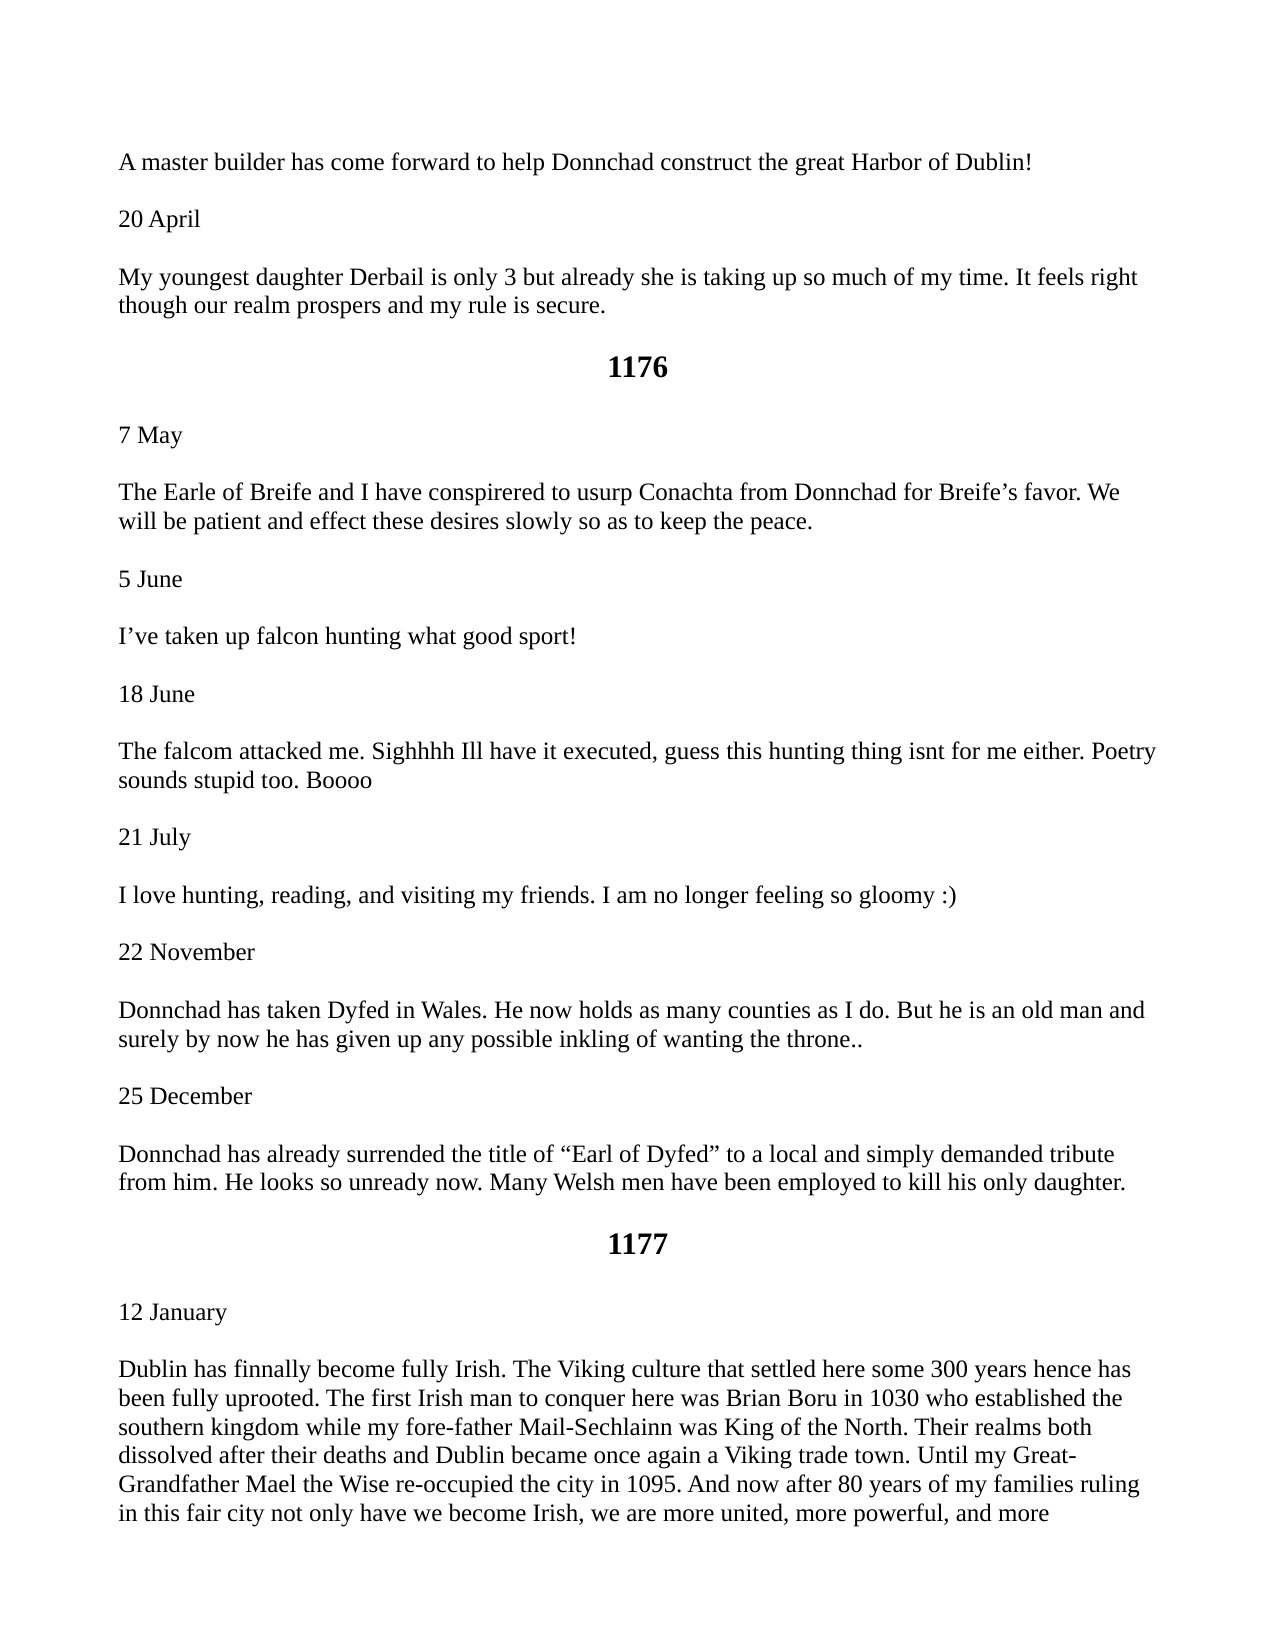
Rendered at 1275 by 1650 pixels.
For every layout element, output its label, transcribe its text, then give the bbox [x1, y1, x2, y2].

text 25 December [118, 1081, 1157, 1110]
text 12 January [118, 1297, 1157, 1326]
text 20 April [118, 204, 1157, 233]
text 21 July [118, 822, 1157, 851]
text 1177 [118, 1225, 1157, 1261]
text 18 June [118, 679, 1157, 707]
text I’ve taken up falcon hunting what good sport! [118, 621, 1157, 650]
text 22 November [118, 937, 1157, 966]
text 7 May [118, 420, 1157, 449]
text A master builder has come forward to help Donnchad construct the great Harbor of Dublin! [118, 147, 1157, 176]
text The falcom attacked me. Sighhhh Ill have it executed, guess this hunting thing isnt for me either. Poetry sounds stupid too. Boooo [118, 736, 1157, 794]
text I love hunting, reading, and visiting my friends. I am no longer feeling so gloomy :) [118, 880, 1157, 909]
text Donnchad has already surrended the title of “Earl of Dyfed” to a local and simply demanded tribute from him. He looks so unready now. Many Welsh men have been employed to kill his only daughter. [118, 1139, 1157, 1196]
text Donnchad has taken Dyfed in Wales. He now holds as many counties as I do. But he is an old man and surely by now he has given up any possible inkling of wanting the throne.. [118, 995, 1157, 1052]
text Dublin has finnally become fully Irish. The Viking culture that settled here some 300 years hence has been fully uprooted. The first Irish man to conquer here was Brian Boru in 1030 who established the southern kingdom while my fore-father Mail-Sechlainn was King of the North. Their realms both dissolved after their deaths and Dublin became once again a Viking trade town. Until my Great-Grandfather Mael the Wise re-occupied the city in 1095. And now after 80 years of my families ruling in this fair city not only have we become Irish, we are more united, more powerful, and more [118, 1354, 1157, 1527]
text My youngest daughter Derbail is only 3 but already she is taking up so much of my time. It feels right though our realm prospers and my rule is secure. [118, 262, 1157, 319]
text The Earle of Breife and I have conspirered to usurp Conachta from Donnchad for Breife’s favor. We will be patient and effect these desires slowly so as to keep the peace. [118, 477, 1157, 535]
text 1176 [118, 348, 1157, 384]
text 5 June [118, 564, 1157, 592]
